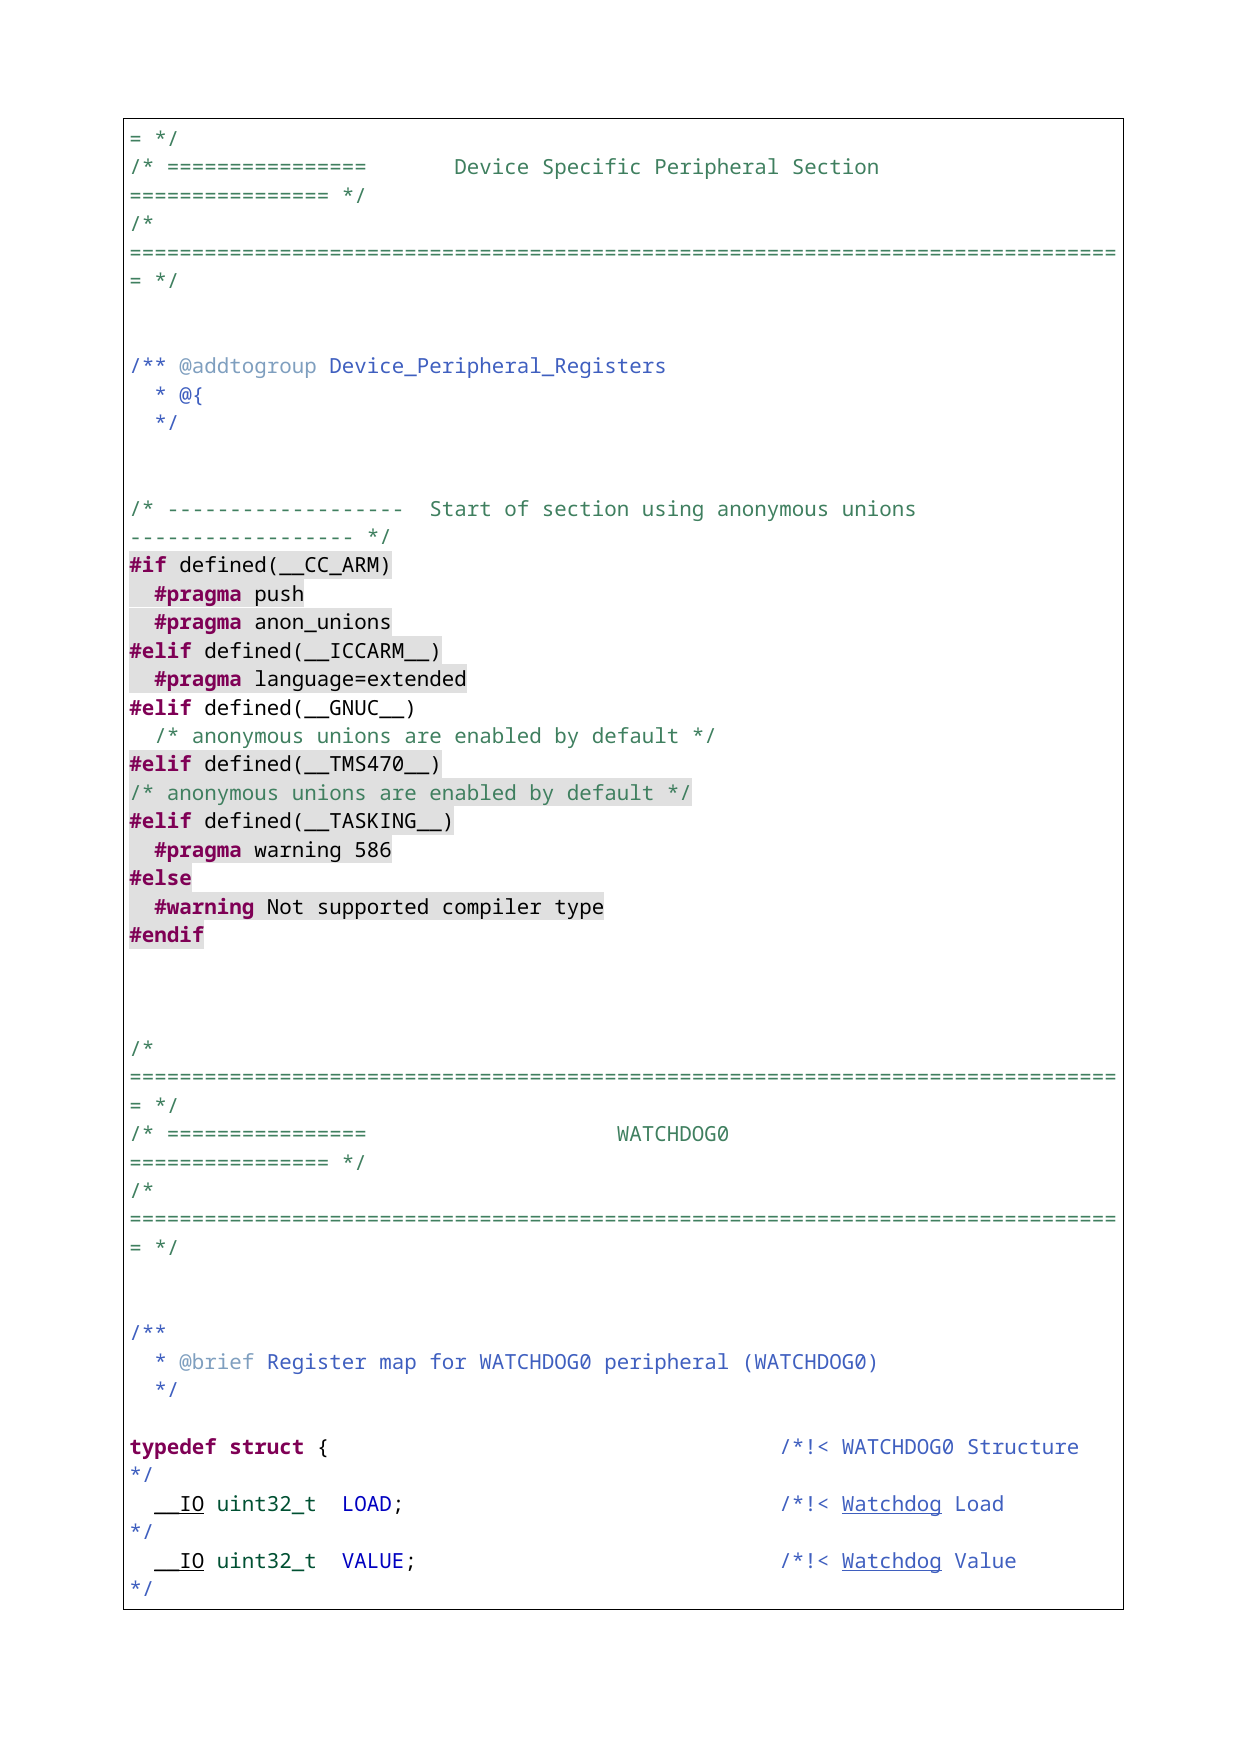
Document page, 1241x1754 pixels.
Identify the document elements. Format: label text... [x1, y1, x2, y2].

table_cell = */ /* ================ Device Specific Peripheral Section ================ */ /* ================================================================================ */ /** @addtogroup Device_Peripheral_Registers * @{ */ /* ------------------- Start of section using anonymous unions ------------------ */ #if defined(__CC_ARM) #pragma push #pragma anon_unions #elif defined(__ICCARM__) #pragma language=extended #elif defined(__GNUC__) /* anonymous unions are enabled by default */ #elif defined(__TMS470__) /* anonymous unions are enabled by default */ #elif defined(__TASKING__) #pragma warning 586 #else #warning Not supported compiler type #endif /* ================================================================================ */ /* ================ WATCHDOG0 ================ */ /* ================================================================================ */ /** * @brief Register map for WATCHDOG0 peripheral (WATCHDOG0) */ typedef struct { /*!< WATCHDOG0 Structure */ __IO uint32_t LOAD; /*!< Watchdog Load */ __IO uint32_t VALUE; /*!< Watchdog Value */ [124, 119, 1123, 1608]
